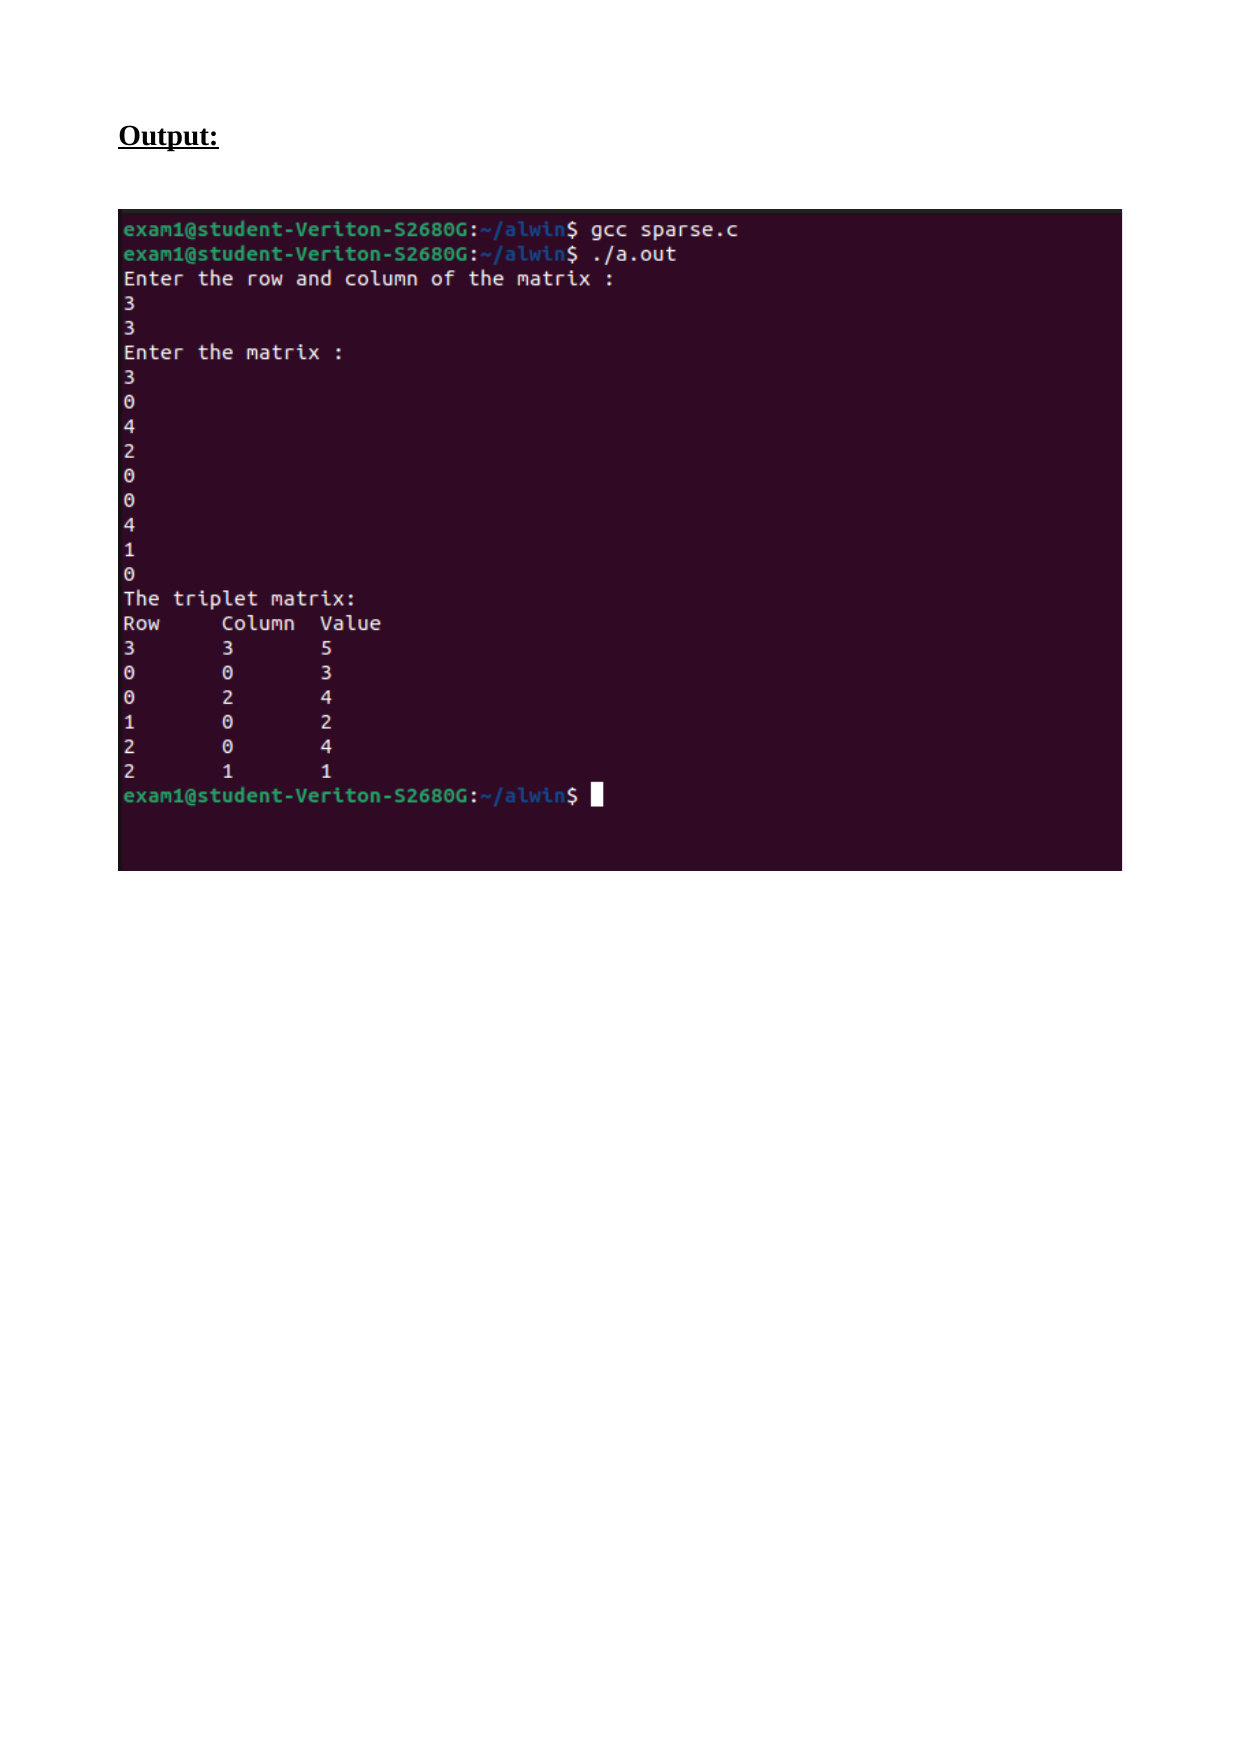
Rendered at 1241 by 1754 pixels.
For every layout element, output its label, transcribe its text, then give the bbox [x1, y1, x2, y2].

picture [118, 209, 1123, 871]
text Output: [118, 118, 1122, 152]
